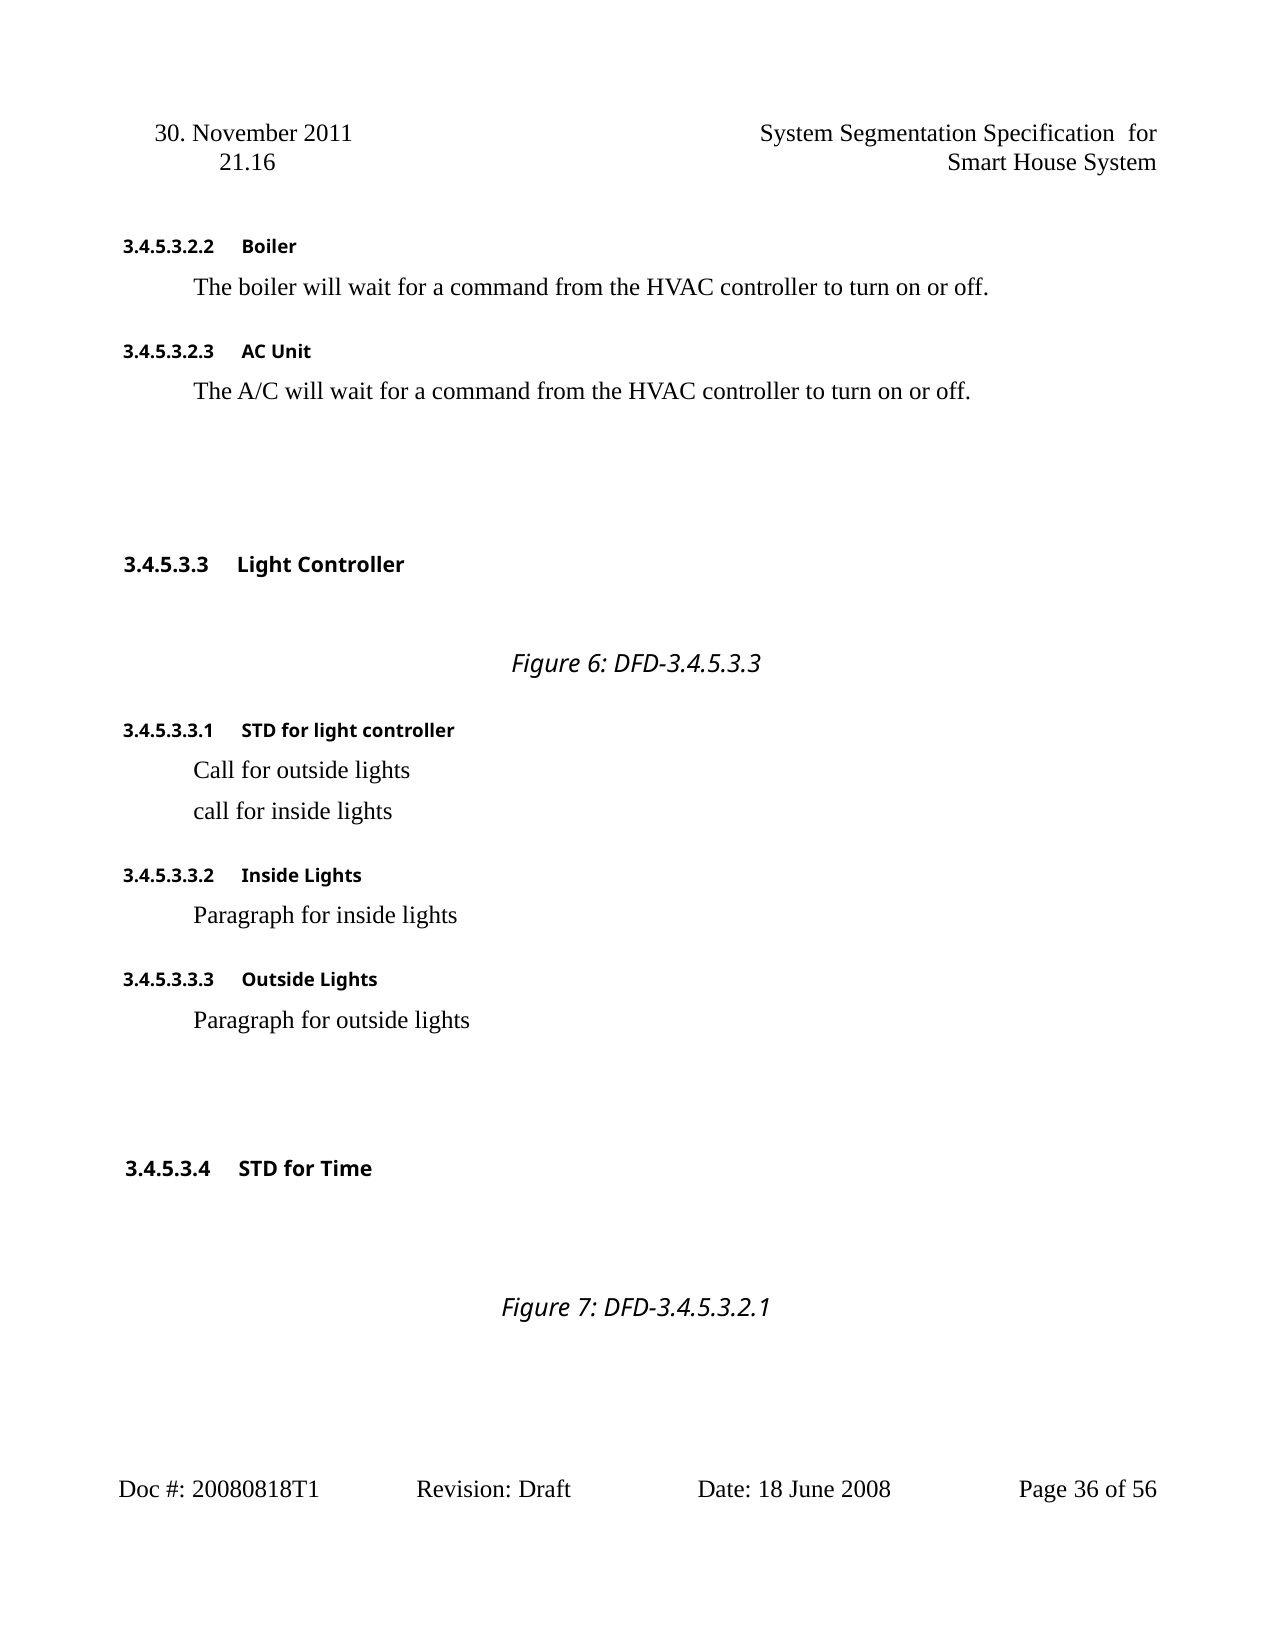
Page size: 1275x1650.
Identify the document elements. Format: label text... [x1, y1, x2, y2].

subtitle Outside Lights [118, 967, 1157, 992]
text The A/C will wait for a command from the HVAC controller to turn on or off. [118, 376, 1157, 405]
subtitle Inside Lights [118, 862, 1157, 888]
text Call for outside lights [118, 755, 1157, 784]
text Figure 7: DFD-3.4.5.3.2.1 [118, 1290, 1157, 1324]
subtitle Boiler [118, 234, 1157, 259]
text Paragraph for inside lights [118, 900, 1157, 929]
text Figure 6: DFD-3.4.5.3.3 [118, 645, 1157, 679]
text The boiler will wait for a command from the HVAC controller to turn on or off. [118, 272, 1157, 301]
subtitle STD for Time [120, 1153, 1157, 1182]
text Paragraph for outside lights [118, 1005, 1157, 1033]
text call for inside lights [118, 796, 1157, 825]
subtitle Light Controller [118, 550, 1157, 579]
subtitle STD for light controller [118, 717, 1157, 742]
subtitle AC Unit [118, 338, 1157, 364]
